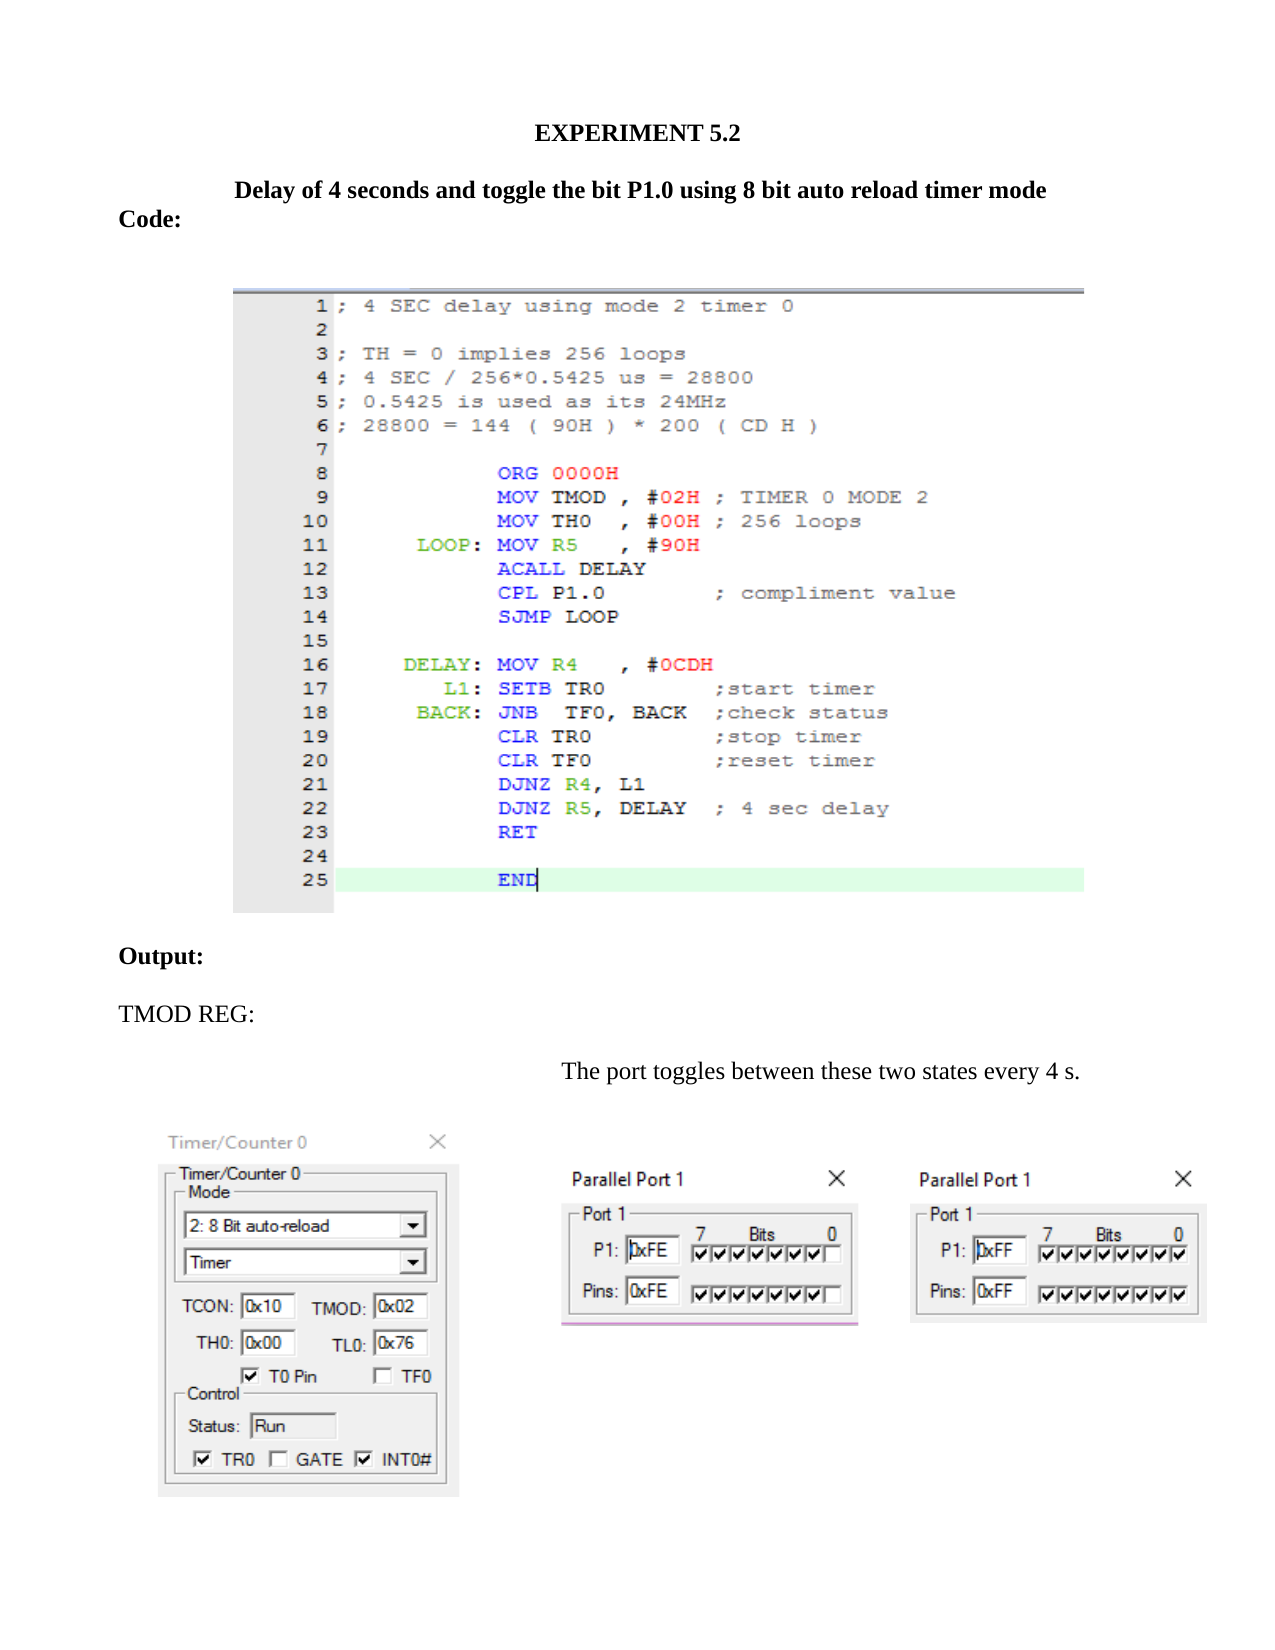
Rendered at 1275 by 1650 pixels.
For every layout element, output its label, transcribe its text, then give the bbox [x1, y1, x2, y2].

picture [561, 1158, 859, 1326]
text Code: [118, 204, 1157, 233]
picture [157, 1122, 460, 1497]
text Output: [118, 941, 1157, 970]
text The port toggles between these two states every 4 s. [118, 1056, 1157, 1085]
text EXPERIMENT 5.2 [118, 118, 1157, 147]
text Delay of 4 seconds and toggle the bit P1.0 using 8 bit auto reload timer mode [118, 176, 1157, 204]
picture [910, 1157, 1207, 1323]
text TMOD REG: [118, 999, 1157, 1028]
picture [233, 288, 1085, 913]
